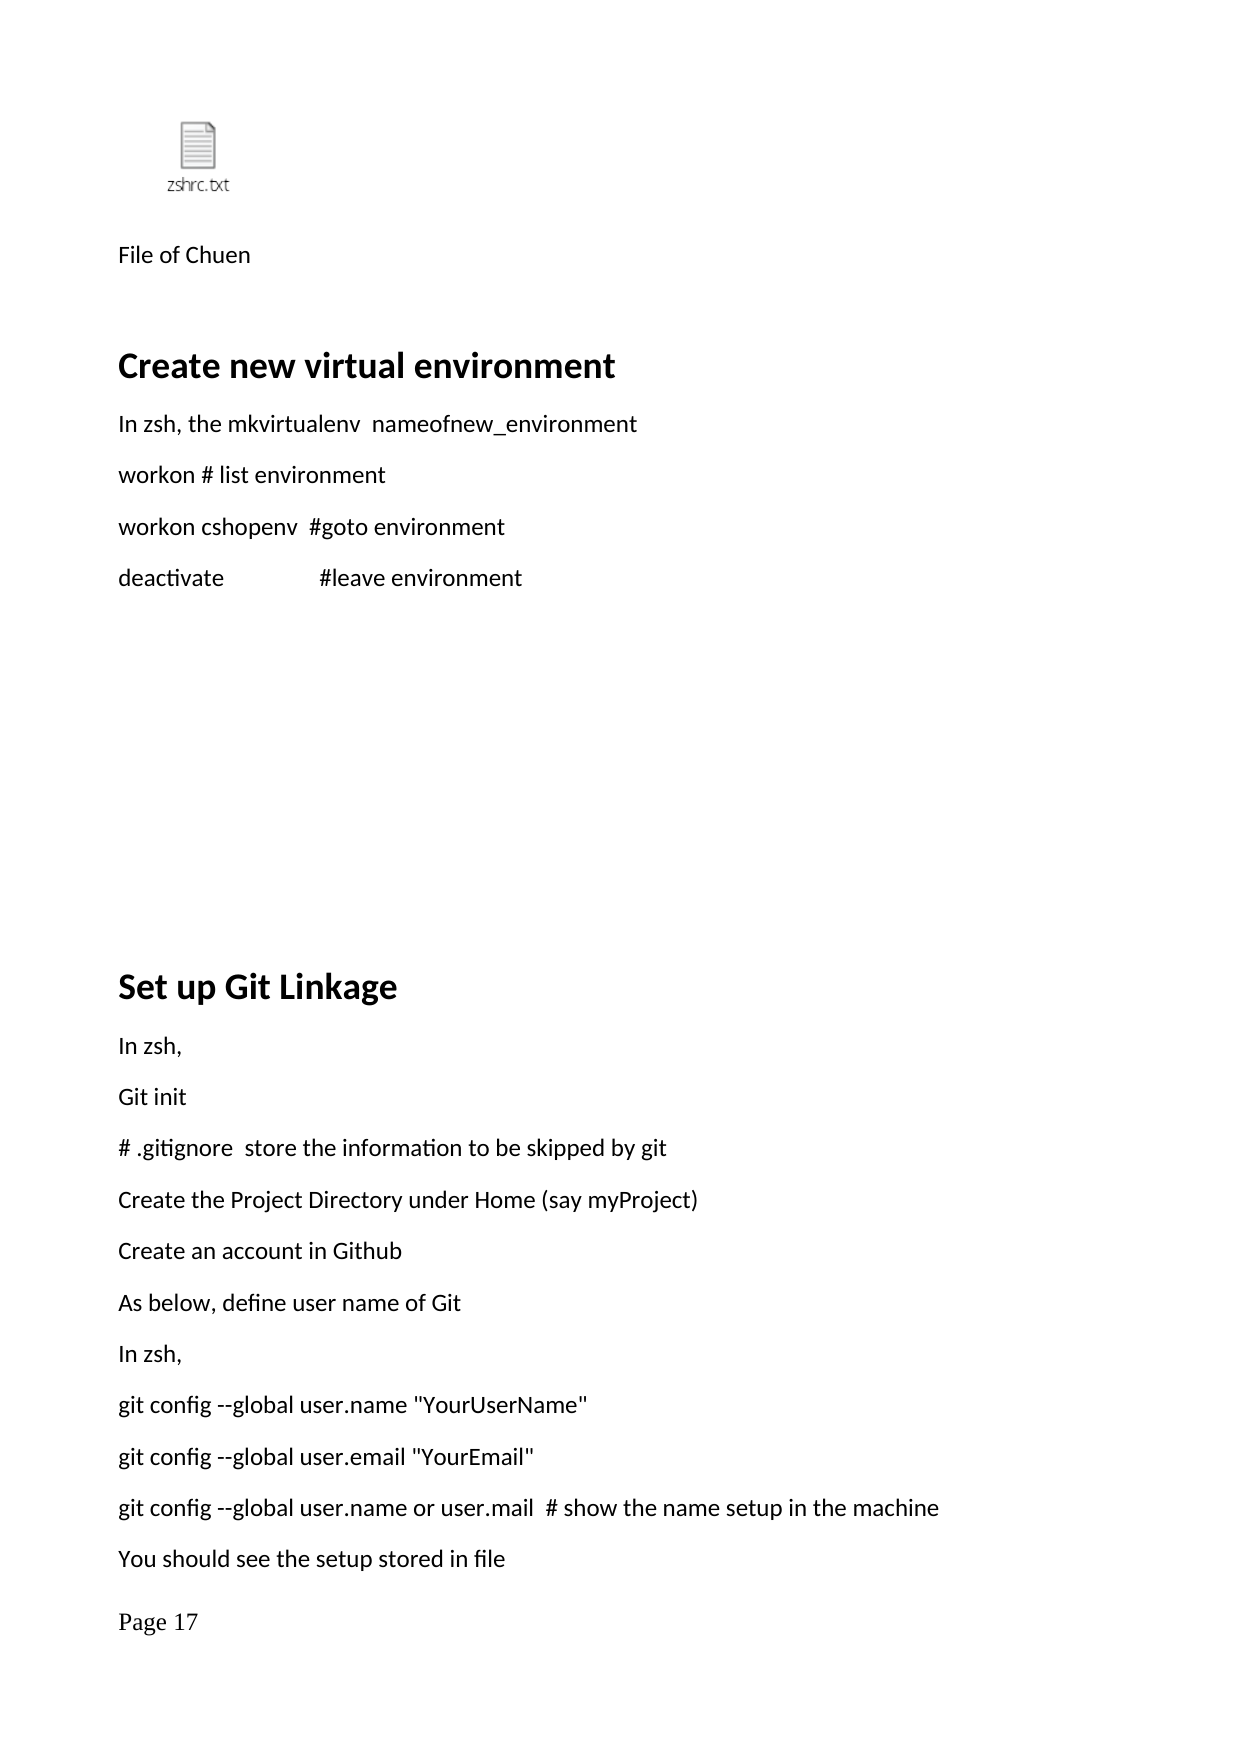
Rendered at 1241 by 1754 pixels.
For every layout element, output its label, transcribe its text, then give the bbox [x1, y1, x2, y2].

text File of Chuen [118, 239, 1122, 269]
text As below, define user name of Git [118, 1287, 1122, 1317]
text workon # list environment [118, 460, 1122, 490]
text Create the Project Directory under Home (say myProject) [118, 1184, 1122, 1214]
text You should see the setup stored in file [118, 1543, 1122, 1574]
text git config --global user.name or user.mail # show the name setup in the machine [118, 1492, 1122, 1523]
text # .gitignore store the information to be skipped by git [118, 1133, 1122, 1163]
text git config --global user.email "YourEmail" [118, 1441, 1122, 1471]
text In zsh, the mkvirtualenv nameofnew_environment [118, 408, 1122, 439]
text In zsh, [118, 1338, 1122, 1368]
text In zsh, [118, 1030, 1122, 1060]
text Git init [118, 1081, 1122, 1112]
text Create new virtual environment [118, 342, 1122, 387]
text Create an account in Github [118, 1235, 1122, 1266]
text git config --global user.name "YourUserName" [118, 1389, 1122, 1420]
text deactivate #leave environment [118, 562, 1122, 593]
text Set up Git Linkage [118, 963, 1122, 1009]
text workon cshopenv #goto environment [118, 511, 1122, 542]
